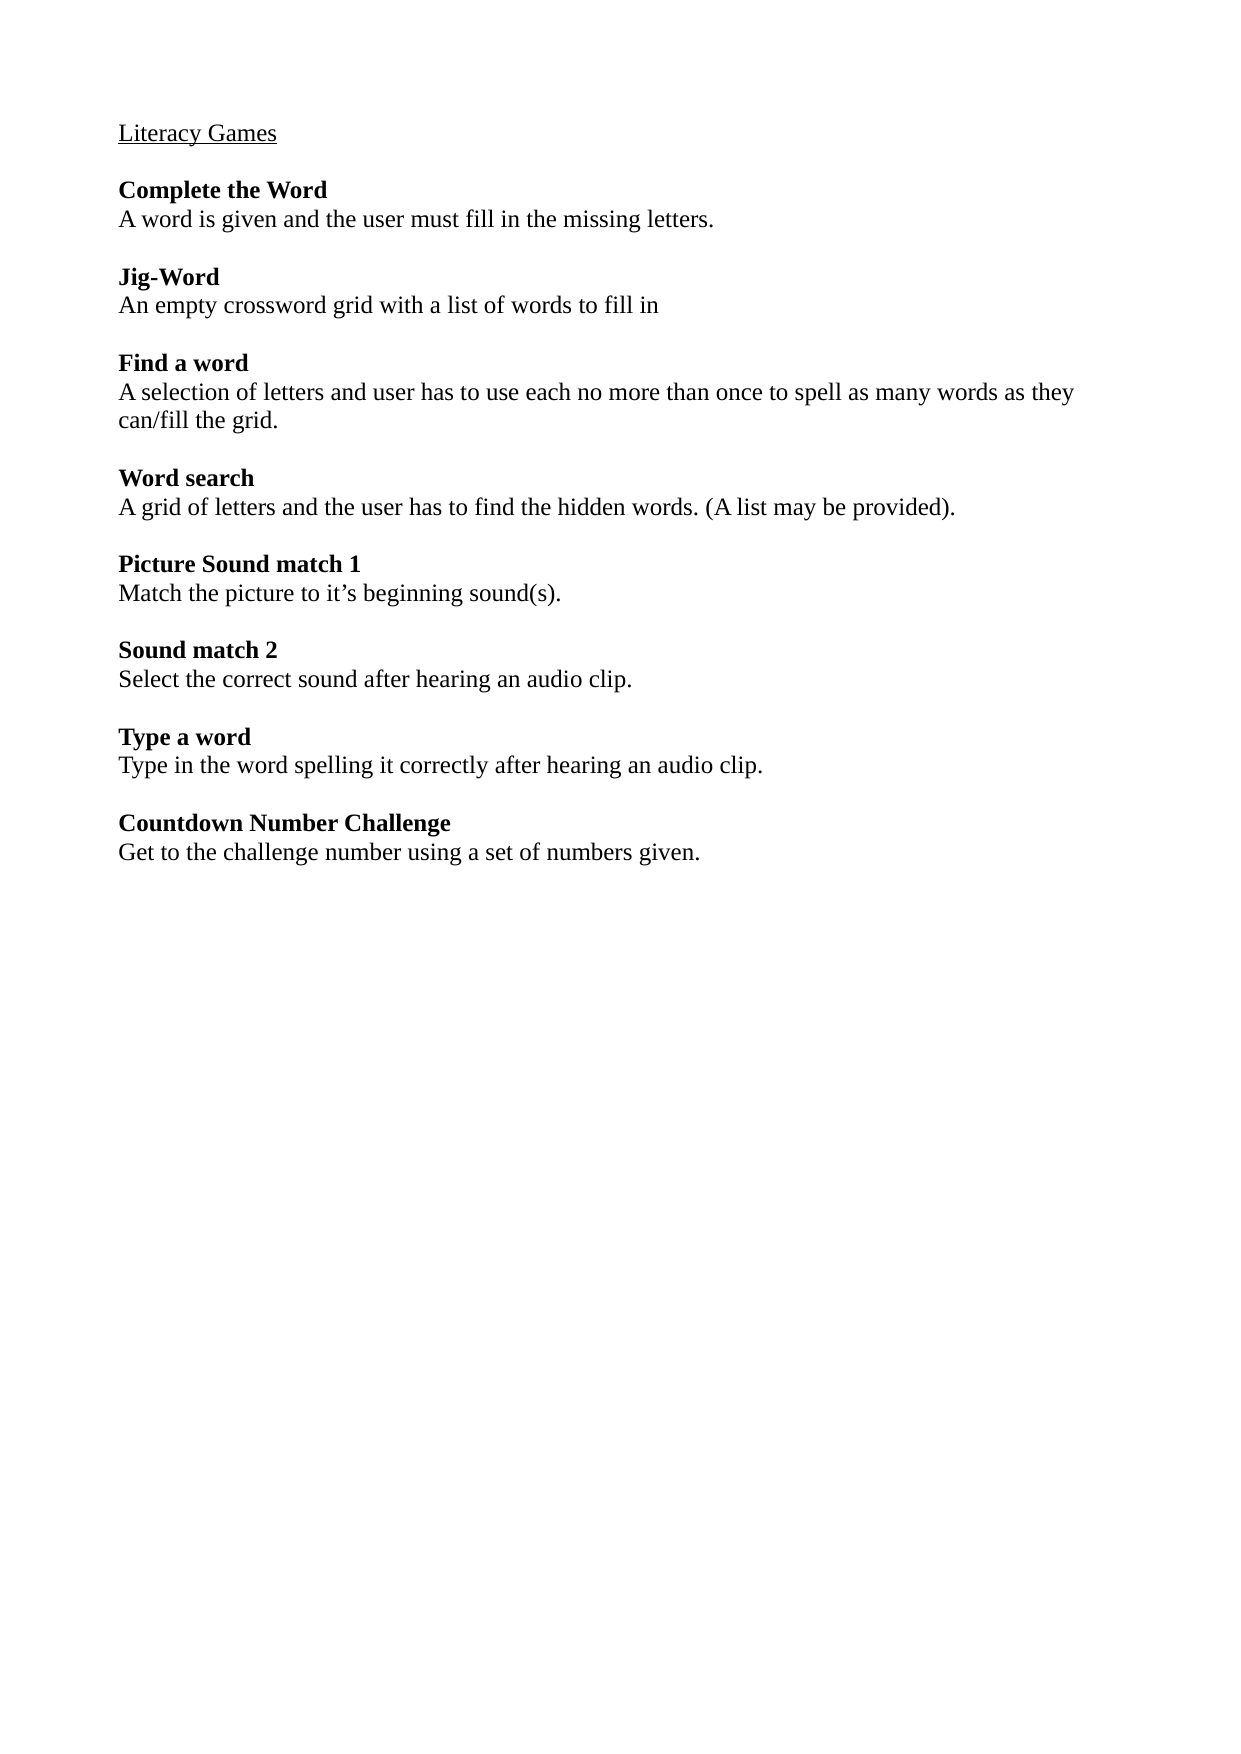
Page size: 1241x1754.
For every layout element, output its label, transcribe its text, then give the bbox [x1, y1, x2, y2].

text A grid of letters and the user has to find the hidden words. (A list may be provided). [118, 492, 1122, 521]
text Match the picture to it’s beginning sound(s). [118, 578, 1122, 607]
text Complete the Word [118, 176, 1122, 204]
text An empty crossword grid with a list of words to fill in [118, 291, 1122, 319]
text Countdown Number Challenge [118, 808, 1122, 837]
text Select the correct sound after hearing an audio clip. [118, 664, 1122, 693]
text Sound match 2 [118, 636, 1122, 664]
text Literacy Games [118, 118, 1122, 147]
text Type in the word spelling it correctly after hearing an audio clip. [118, 751, 1122, 779]
text Jig-Word [118, 262, 1122, 291]
text A selection of letters and user has to use each no more than once to spell as many words as they can/fill the grid. [118, 377, 1122, 434]
text Find a word [118, 348, 1122, 377]
text A word is given and the user must fill in the missing letters. [118, 204, 1122, 233]
text Picture Sound match 1 [118, 549, 1122, 578]
text Word search [118, 463, 1122, 492]
text Type a word [118, 722, 1122, 751]
text Get to the challenge number using a set of numbers given. [118, 837, 1122, 866]
